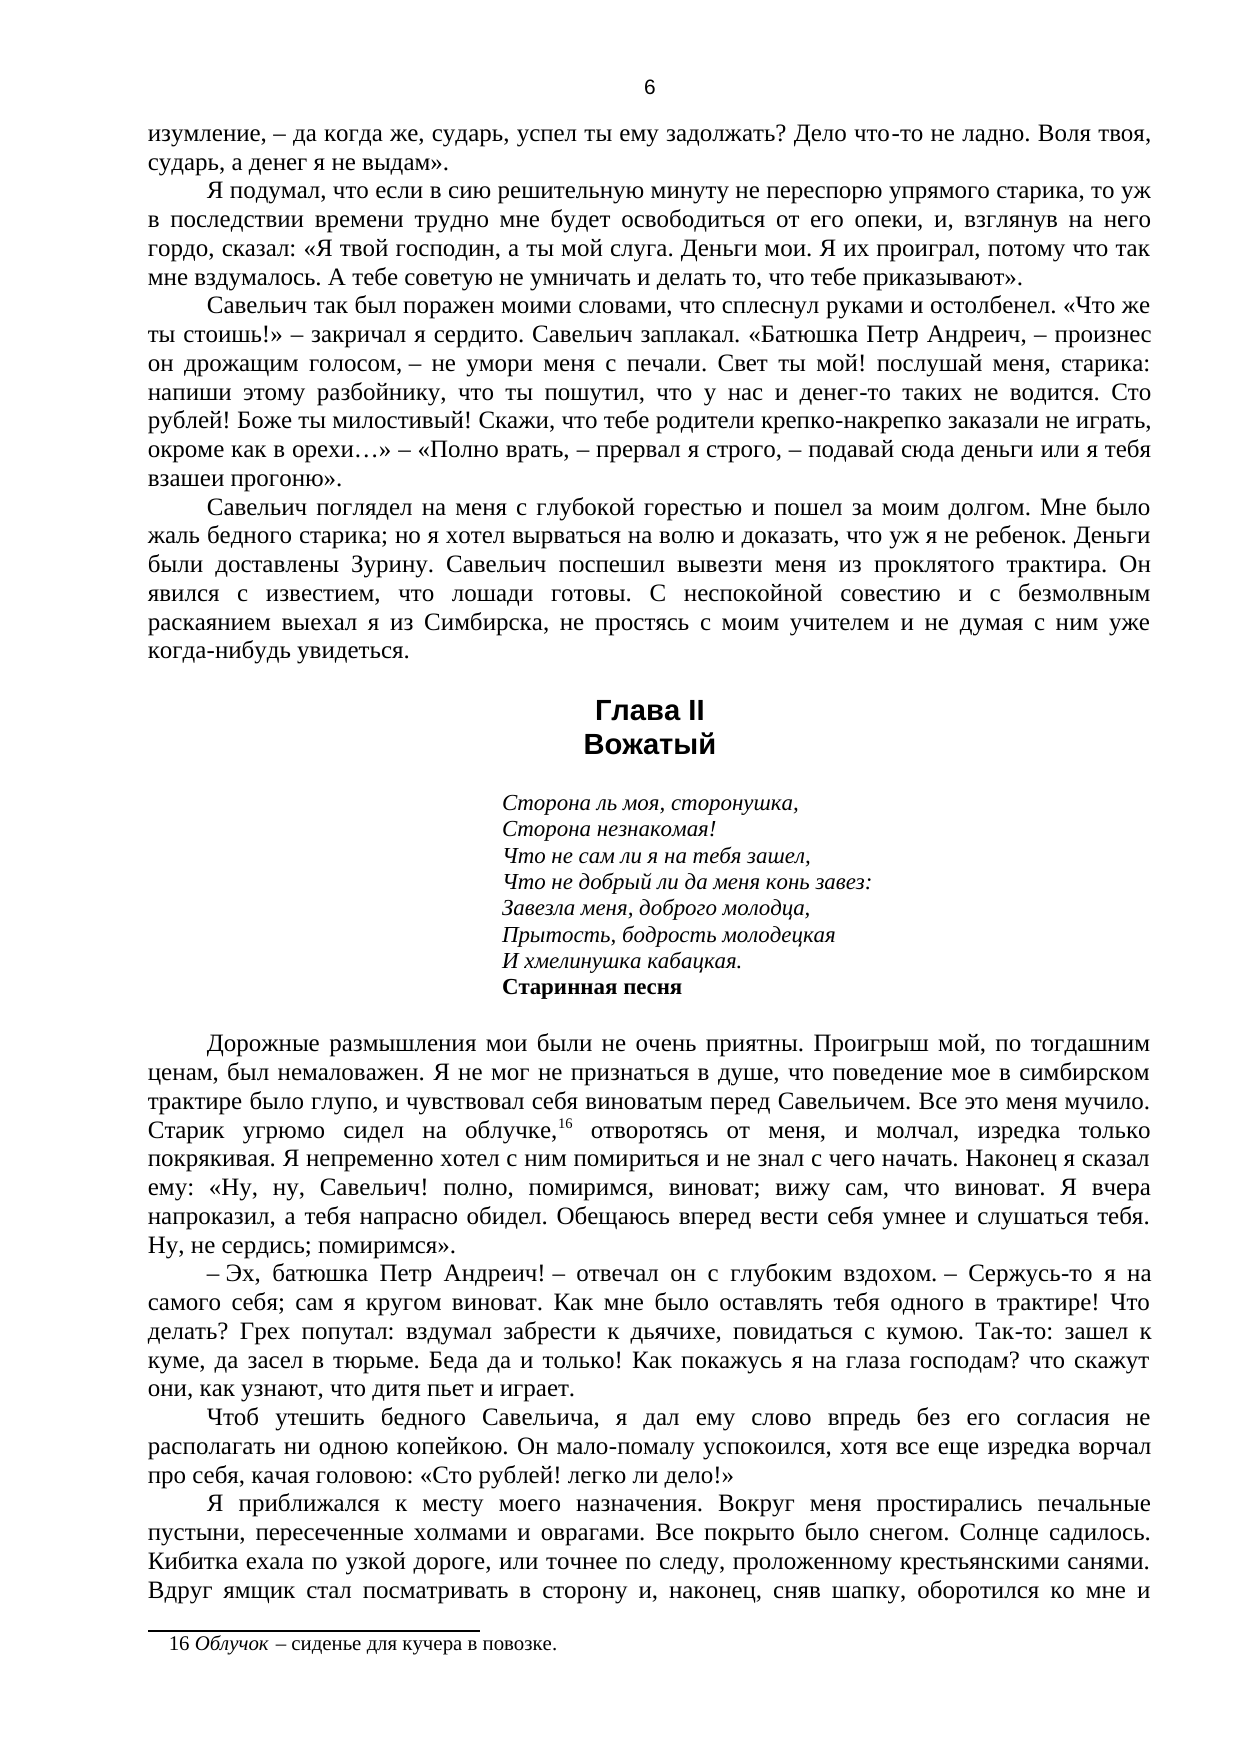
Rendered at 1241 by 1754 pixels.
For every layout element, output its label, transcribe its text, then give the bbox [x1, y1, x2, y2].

text Что не сам ли я на тебя зашел, [460, 842, 1152, 868]
text Облучок – сиденье для кучера в повозке. [148, 1631, 1152, 1655]
text Завезла меня, доброго молодца, [460, 894, 1152, 921]
text Что не добрый ли да меня конь завез: [460, 868, 1152, 894]
text Савельич поглядел на меня с глубокой горестью и пошел за моим долгом. Мне было жаль бедного старика; но я хотел вырваться на волю и доказать, что уж я не ребенок. Деньги были доставлены Зурину. Савельич поспешил вывезти меня из проклятого трактира. Он явился с известием, что лошади готовы. С неспокойной совестию и с безмолвным раскаянием выехал я из Симбирска, не простясь с моим учителем и не думая с ним уже когда‑нибудь увидеться. [148, 492, 1152, 664]
text Савельич так был поражен моими словами, что сплеснул руками и остолбенел. «Что же ты стоишь!» – закричал я сердито. Савельич заплакал. «Батюшка Петр Андреич, – произнес он дрожащим голосом, – не умори меня с печали. Свет ты мой! послушай меня, старика: напиши этому разбойнику, что ты пошутил, что у нас и денег‑то таких не водится. Сто рублей! Боже ты милостивый! Скажи, что тебе родители крепко‑накрепко заказали не играть, окроме как в орехи…» – «Полно врать, – прервал я строго, – подавай сюда деньги или я тебя взашеи прогоню». [148, 291, 1152, 492]
subtitle Вожатый [148, 727, 1152, 760]
text изумление, – да когда же, сударь, успел ты ему задолжать? Дело что‑то не ладно. Воля твоя, сударь, а денег я не выдам». [148, 118, 1152, 176]
subtitle Глава II [148, 693, 1152, 727]
text Старинная песня [460, 973, 1152, 1000]
text И хмелинушка кабацкая. [460, 947, 1152, 973]
text Я приближался к месту моего назначения. Вокруг меня простирались печальные пустыни, пересеченные холмами и оврагами. Все покрыто было снегом. Солнце садилось. Кибитка ехала по узкой дороге, или точнее по следу, проложенному крестьянскими санями. Вдруг ямщик стал посматривать в сторону и, наконец, сняв шапку, оборотился ко мне и [148, 1488, 1152, 1603]
text Дорожные размышления мои были не очень приятны. Проигрыш мой, по тогдашним ценам, был немаловажен. Я не мог не признаться в душе, что поведение мое в симбирском трактире было глупо, и чувствовал себя виноватым перед Савельичем. Все это меня мучило. Старик угрюмо сидел на облучке, отворотясь от меня, и молчал, изредка только покрякивая. Я непременно хотел с ним помириться и не знал с чего начать. Наконец я сказал ему: «Ну, ну, Савельич! полно, помиримся, виноват; вижу сам, что виноват. Я вчера напроказил, а тебя напрасно обидел. Обещаюсь вперед вести себя умнее и слушаться тебя. Ну, не сердись; помиримся». [148, 1028, 1152, 1258]
text Сторона незнакомая! [460, 815, 1152, 842]
text Сторона ль моя, сторонушка, [460, 789, 1152, 815]
text Прытость, бодрость молодецкая [460, 921, 1152, 947]
text – Эх, батюшка Петр Андреич! – отвечал он с глубоким вздохом. – Сержусь‑то я на самого себя; сам я кругом виноват. Как мне было оставлять тебя одного в трактире! Что делать? Грех попутал: вздумал забрести к дьячихе, повидаться с кумою. Так‑то: зашел к куме, да засел в тюрьме. Беда да и только! Как покажусь я на глаза господам? что скажут они, как узнают, что дитя пьет и играет. [148, 1258, 1152, 1402]
text Чтоб утешить бедного Савельича, я дал ему слово впредь без его согласия не располагать ни одною копейкою. Он мало‑помалу успокоился, хотя все еще изредка ворчал про себя, качая головою: «Сто рублей! легко ли дело!» [148, 1402, 1152, 1488]
text Я подумал, что если в сию решительную минуту не переспорю упрямого старика, то уж в последствии времени трудно мне будет освободиться от его опеки, и, взглянув на него гордо, сказал: «Я твой господин, а ты мой слуга. Деньги мои. Я их проиграл, потому что так мне вздумалось. А тебе советую не умничать и делать то, что тебе приказывают». [148, 176, 1152, 291]
